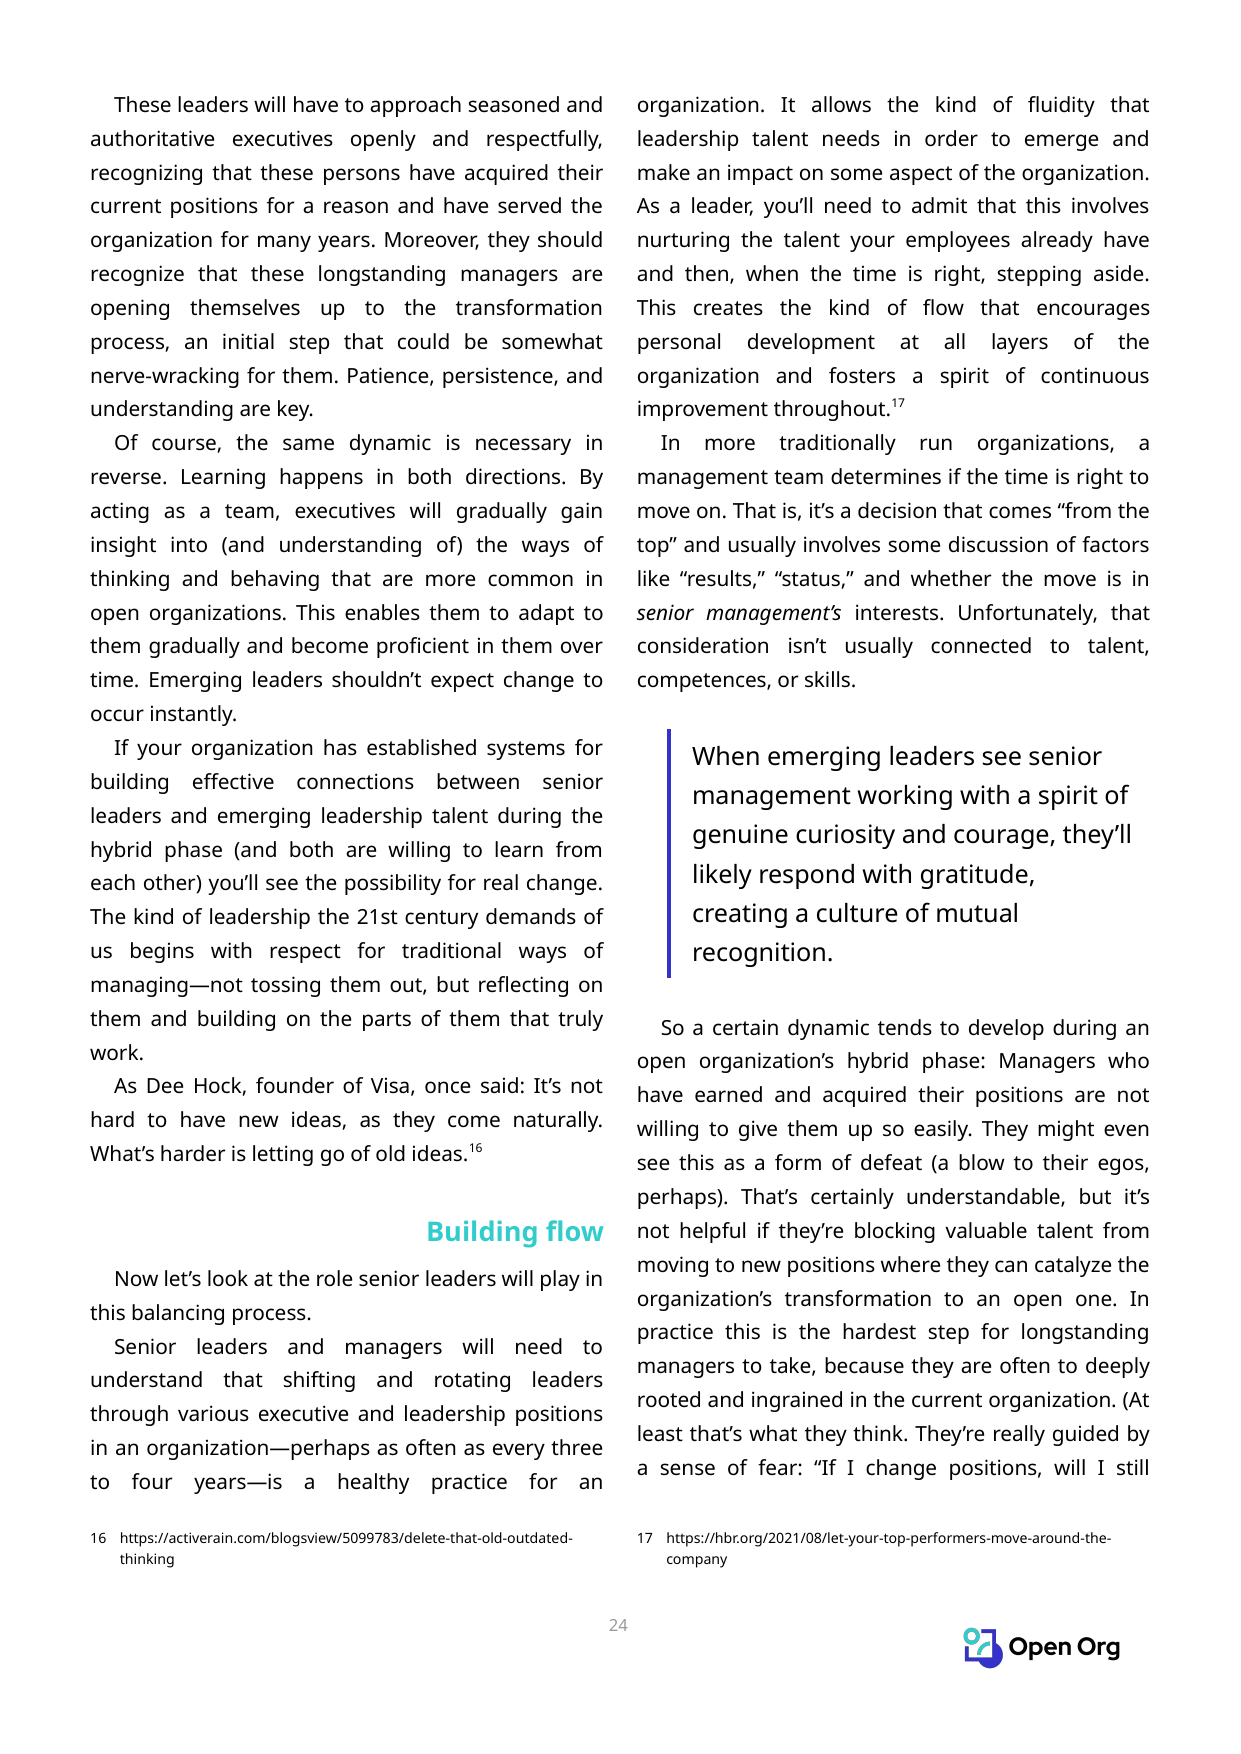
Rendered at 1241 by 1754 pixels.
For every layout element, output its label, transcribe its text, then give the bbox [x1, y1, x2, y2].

text Of course, the same dynamic is necessary in reverse. Learning happens in both directions. By acting as a team, executives will gradually gain insight into (and understanding of) the ways of thinking and behaving that are more common in open organizations. This enables them to adapt to them gradually and become proficient in them over time. Emerging leaders shouldn’t expect change to occur instantly. [90, 428, 604, 728]
picture [963, 1627, 1120, 1669]
text When emerging leaders see senior management working with a spirit of genuine curiosity and courage, they’ll likely respond with gratitude, creating a culture of mutual recognition. [671, 729, 1135, 978]
text So a certain dynamic tends to develop during an open organization’s hybrid phase: Managers who have earned and acquired their positions are not willing to give them up so easily. They might even see this as a form of defeat (a blow to their egos, perhaps). That’s certainly understandable, but it’s not helpful if they’re blocking valuable talent from moving to new positions where they can catalyze the organization’s transformation to an open one. In practice this is the hardest step for longstanding managers to take, because they are often to deeply rooted and ingrained in the current organization. (At least that’s what they think. They’re really guided by a sense of fear: “If I change positions, will I still [637, 1013, 1150, 1481]
text Senior leaders and managers will need to understand that shifting and rotating leaders through various executive and leadership positions in an organization—perhaps as often as every three to four years—is a healthy practice for an [90, 1332, 604, 1496]
text https://activerain.com/blogsview/5099783/delete-that-old-outdated-thinking [90, 1528, 604, 1568]
subtitle Building flow [90, 1212, 604, 1249]
text Now let’s look at the role senior leaders will play in this balancing process. [90, 1264, 604, 1326]
text These leaders will have to approach seasoned and authoritative executives openly and respectfully, recognizing that these persons have acquired their current positions for a reason and have served the organization for many years. Moreover, they should recognize that these longstanding managers are opening themselves up to the transformation process, an initial step that could be somewhat nerve-wracking for them. Patience, persistence, and understanding are key. [90, 90, 604, 423]
text As Dee Hock, founder of Visa, once said: It’s not hard to have new ideas, as they come naturally. What’s harder is letting go of old ideas. [90, 1072, 604, 1168]
text In more traditionally run organizations, a management team determines if the time is right to move on. That is, it’s a decision that comes “from the top” and usually involves some discussion of factors like “results,” “status,” and whether the move is in senior management’s interests. Unfortunately, that consideration isn’t usually connected to talent, competences, or skills. [637, 428, 1150, 694]
text If your organization has established systems for building effective connections between senior leaders and emerging leadership talent during the hybrid phase (and both are willing to learn from each other) you’ll see the possibility for real change. The kind of leadership the 21st century demands of us begins with respect for traditional ways of managing—not tossing them out, but reflecting on them and building on the parts of them that truly work. [90, 733, 604, 1066]
text organization. It allows the kind of fluidity that leadership talent needs in order to emerge and make an impact on some aspect of the organization. As a leader, you’ll need to admit that this involves nurturing the talent your employees already have and then, when the time is right, stepping aside. This creates the kind of flow that encourages personal development at all layers of the organization and fosters a spirit of continuous improvement throughout. [637, 90, 1150, 423]
text https://hbr.org/2021/08/let-your-top-performers-move-around-the-company [637, 1528, 1150, 1568]
